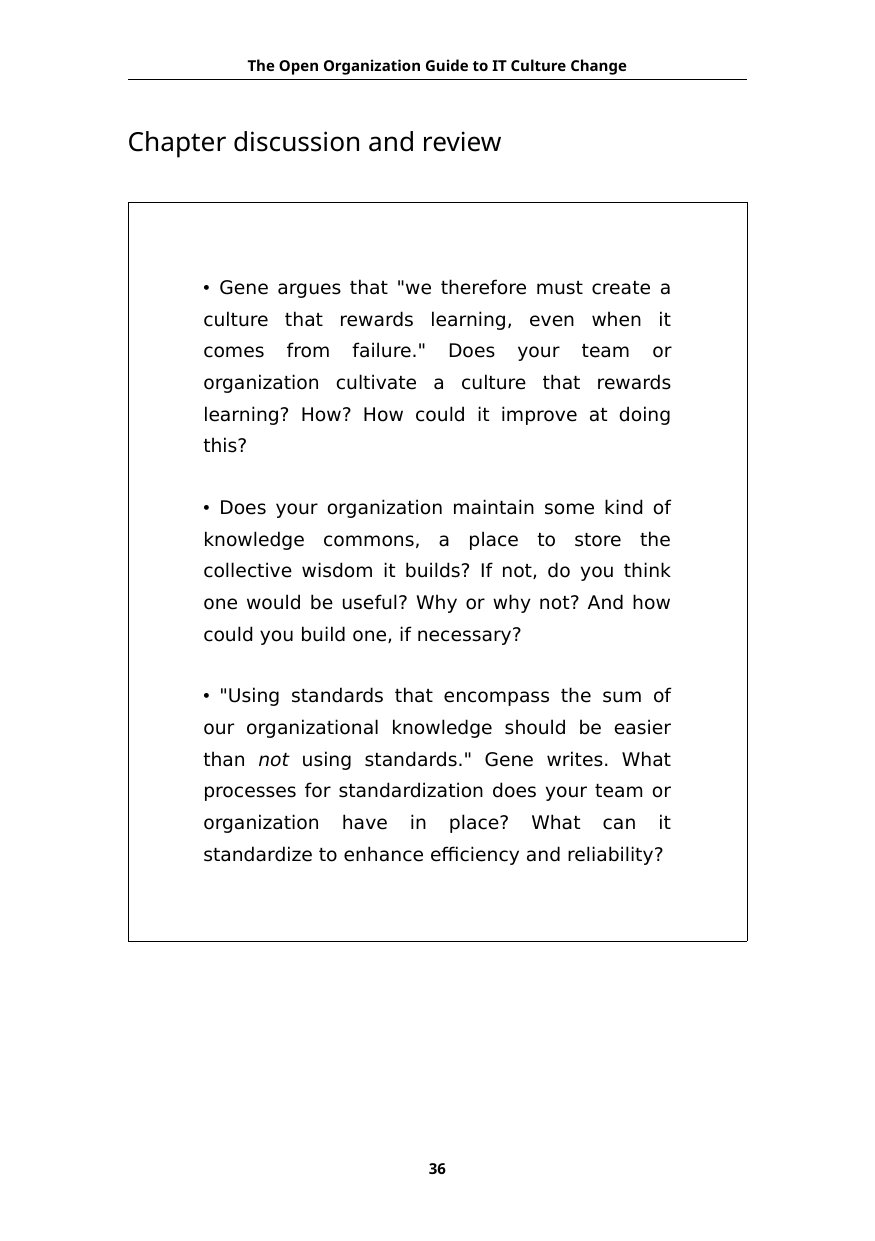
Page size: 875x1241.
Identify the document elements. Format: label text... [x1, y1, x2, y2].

list "Using standards that encompass the sum of our organizational knowledge should be easier than not using standards." Gene writes. What processes for standardization does your team or organization have in place? What can it standardize to enhance efficiency and reliability? [129, 610, 747, 941]
subtitle Chapter discussion and review [127, 123, 747, 159]
list Does your organization maintain some kind of knowledge commons, a place to store the collective wisdom it builds? If not, do you think one would be useful? Why or why not? And how could you build one, if necessary? [129, 422, 747, 610]
list Gene argues that "we therefore must create a culture that rewards learning, even when it comes from failure." Does your team or organization cultivate a culture that rewards learning? How? How could it improve at doing this? [129, 203, 747, 422]
